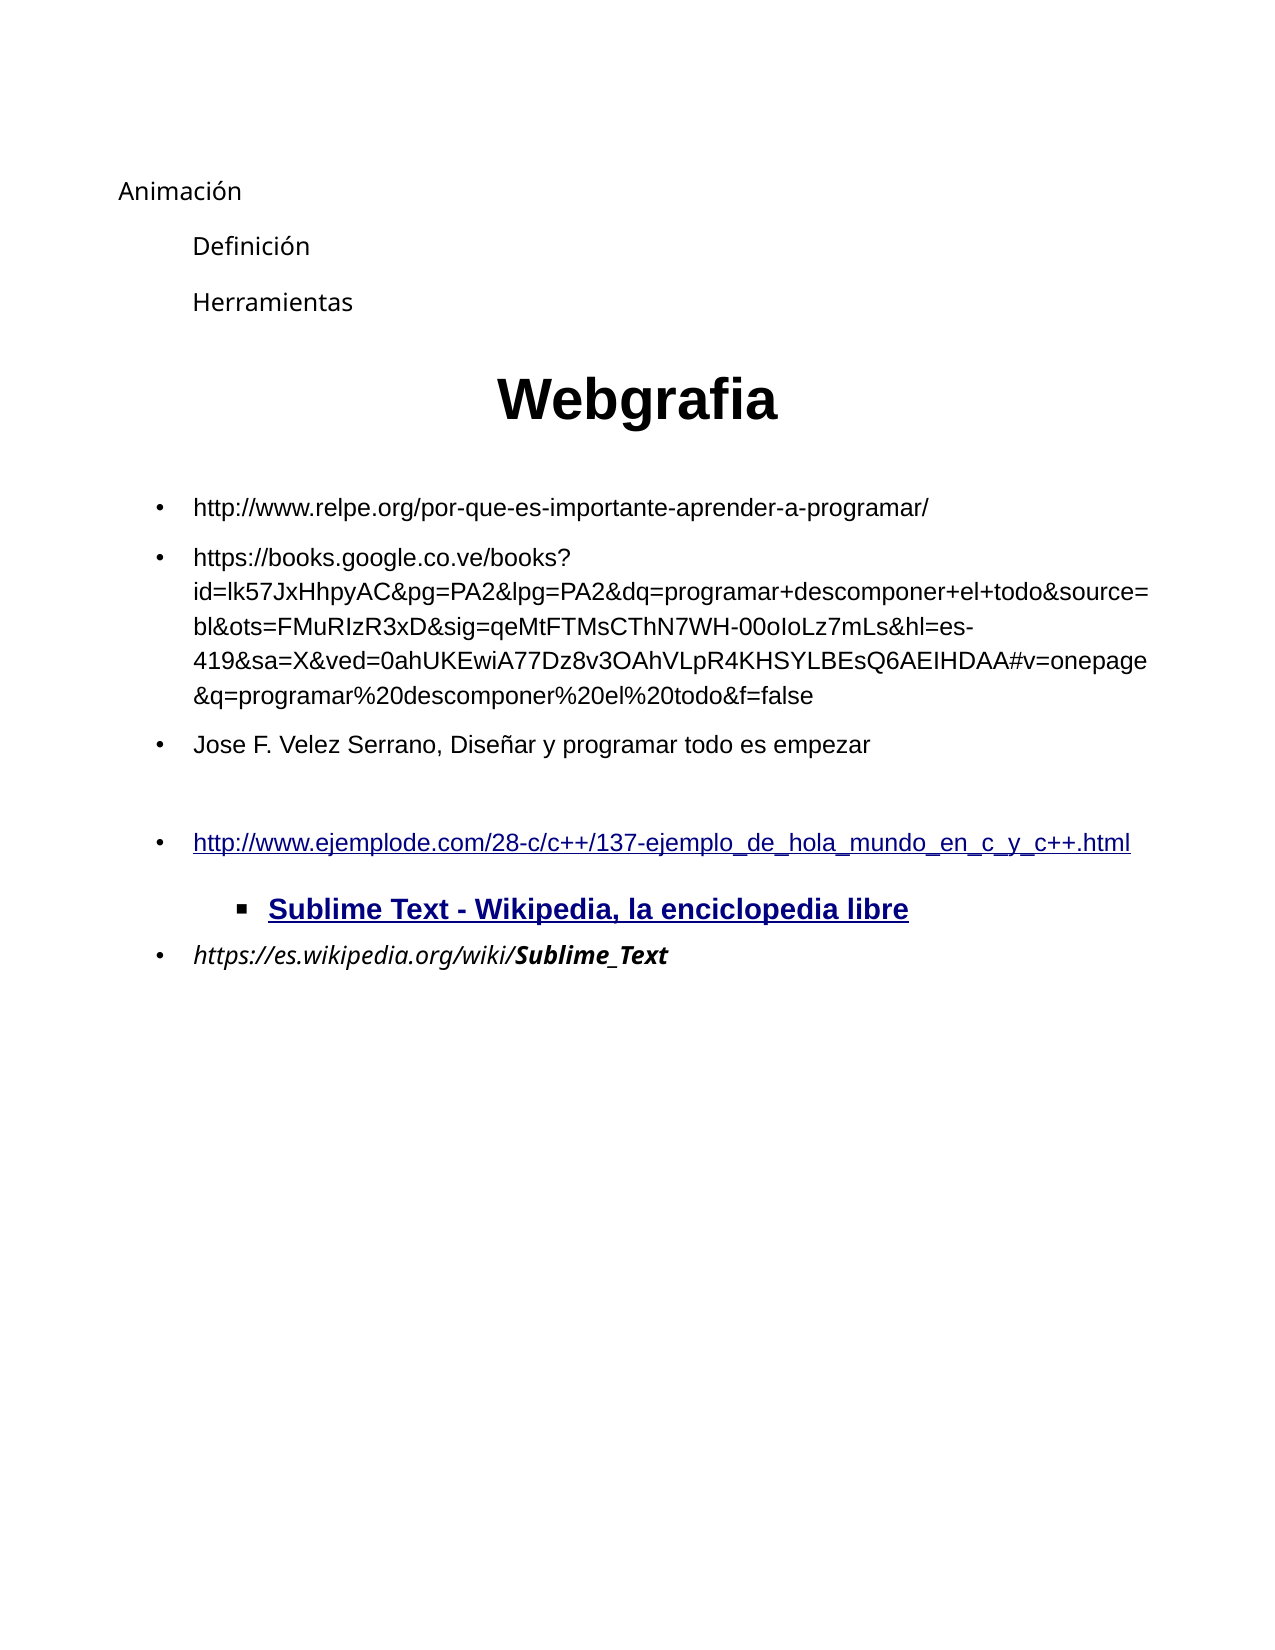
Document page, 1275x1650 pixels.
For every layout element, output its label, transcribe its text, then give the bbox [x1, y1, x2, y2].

list https://books.google.co.ve/books?id=lk57JxHhpyAC&pg=PA2&lpg=PA2&dq=programar+descomponer+el+todo&source=bl&ots=FMuRIzR3xD&sig=qeMtFTMsCThN7WH-00oIoLz7mLs&hl=es-419&sa=X&ved=0ahUKEwiA77Dz8v3OAhVLpR4KHSYLBEsQ6AEIHDAA#v=onepage&q=programar%20descomponer%20el%20todo&f=false [156, 543, 1157, 709]
list Jose F. Velez Serrano, Diseñar y programar todo es empezar [156, 730, 1157, 758]
text Herramientas [118, 284, 1157, 318]
list http://www.ejemplode.com/28-c/c++/137-ejemplo_de_hola_mundo_en_c_y_c++.html [156, 828, 1157, 857]
text Definición [118, 229, 1157, 263]
subtitle Sublime Text - Wikipedia, la enciclopedia libre [231, 892, 1157, 925]
text Animación [118, 173, 1157, 208]
list http://www.relpe.org/por-que-es-importante-aprender-a-programar/ [156, 493, 1157, 522]
list https://es.wikipedia.org/wiki/Sublime_Text [156, 938, 1157, 972]
title Webgrafia [118, 365, 1157, 432]
